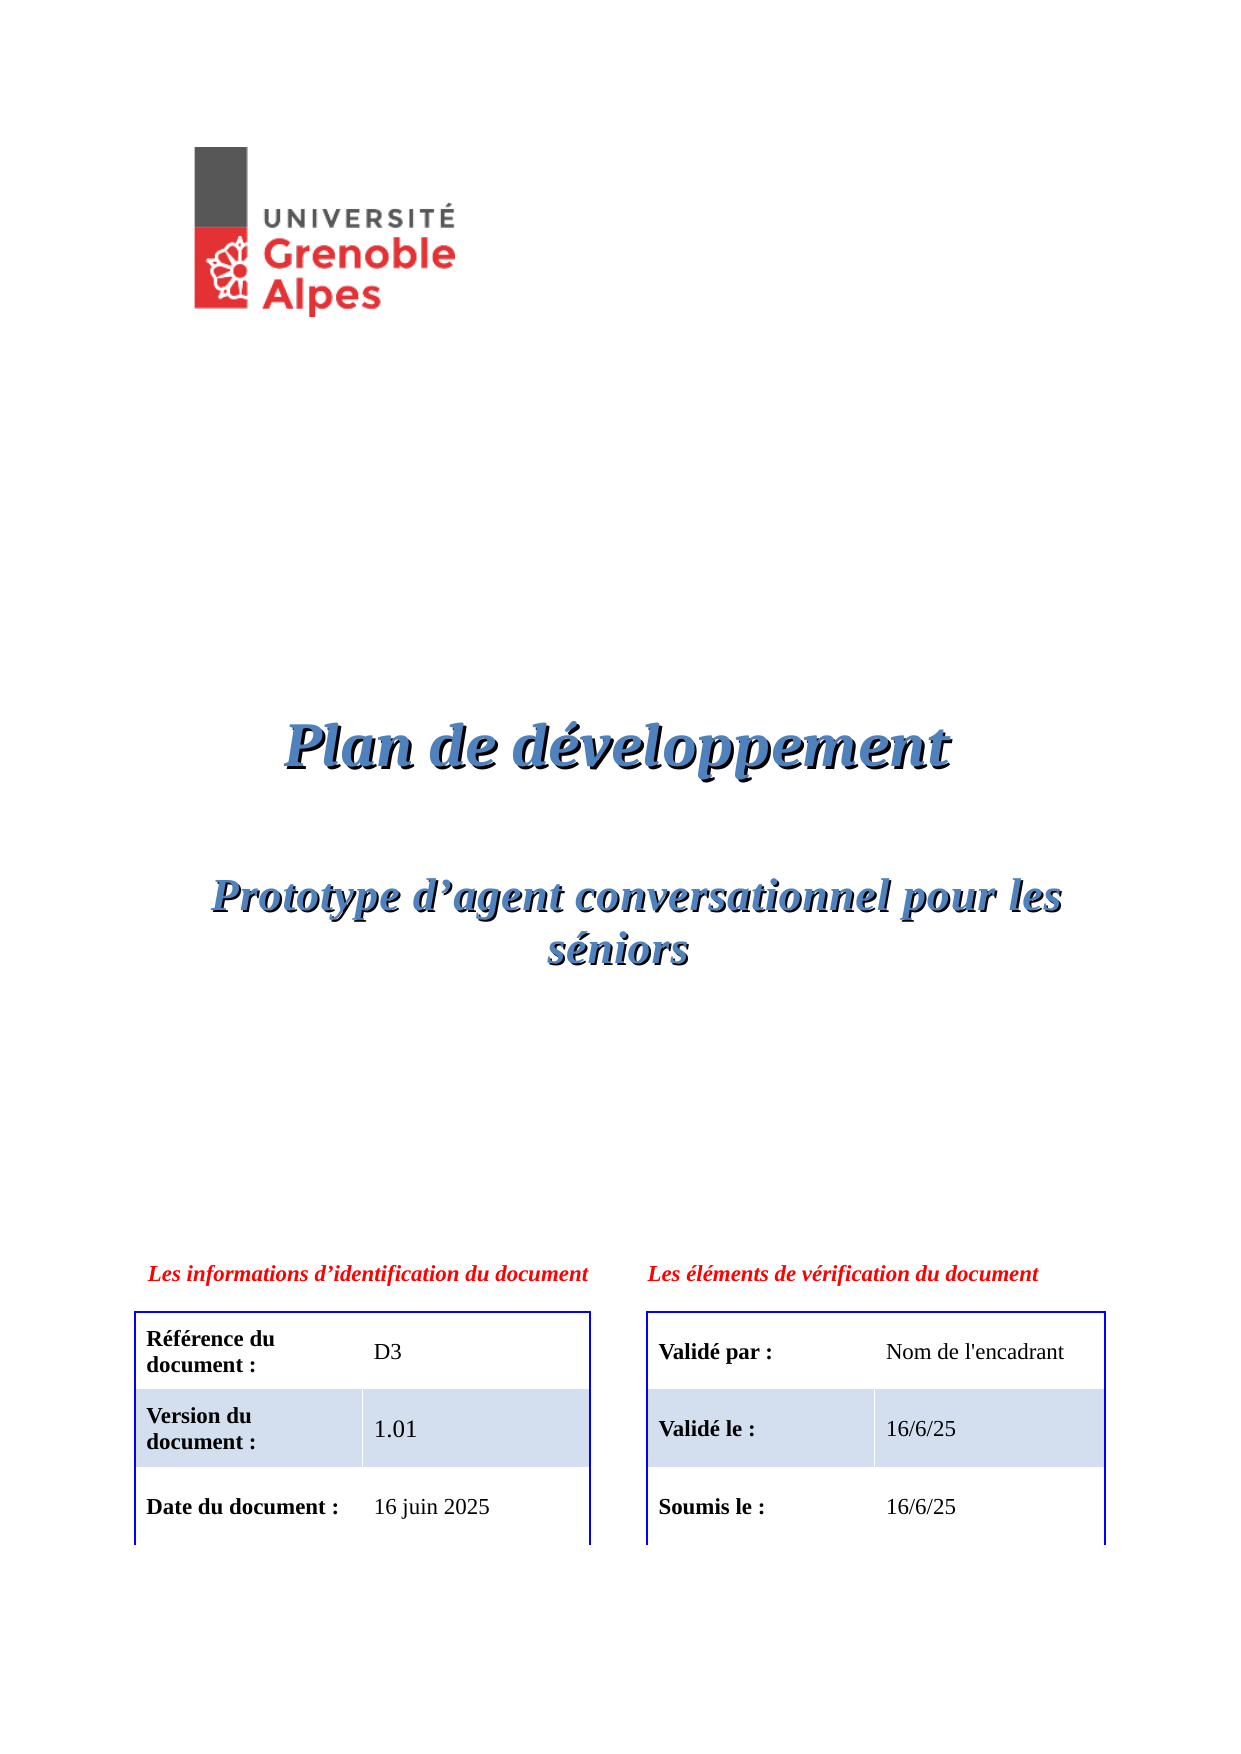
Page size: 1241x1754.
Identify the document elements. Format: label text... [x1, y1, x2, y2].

title Plan de développement [148, 710, 1092, 782]
table_header Validé par : [648, 1313, 874, 1389]
table_header Nom de l'encadrant [875, 1313, 1104, 1389]
table_cell 16 juin 2025 [363, 1467, 589, 1545]
text Les informations d’identification du document Les éléments de vérification du document [148, 1259, 1092, 1286]
table_cell [591, 1389, 646, 1467]
table_cell 1.01 [363, 1389, 589, 1467]
table_cell [591, 1467, 646, 1545]
table_header [591, 1311, 646, 1389]
table_cell 16/6/25 [875, 1467, 1104, 1545]
table_header D3 [363, 1313, 589, 1389]
table_cell Validé le : [648, 1389, 874, 1467]
table_cell Soumis le : [648, 1467, 874, 1545]
text Prototype d’agent conversationnel pour les séniors [148, 868, 1092, 973]
table_cell Date du document : [136, 1467, 362, 1545]
picture [194, 147, 455, 317]
table_cell Version du document : [136, 1389, 362, 1467]
table_header Référence du document : [136, 1313, 362, 1389]
table_cell 16/6/25 [875, 1389, 1104, 1467]
